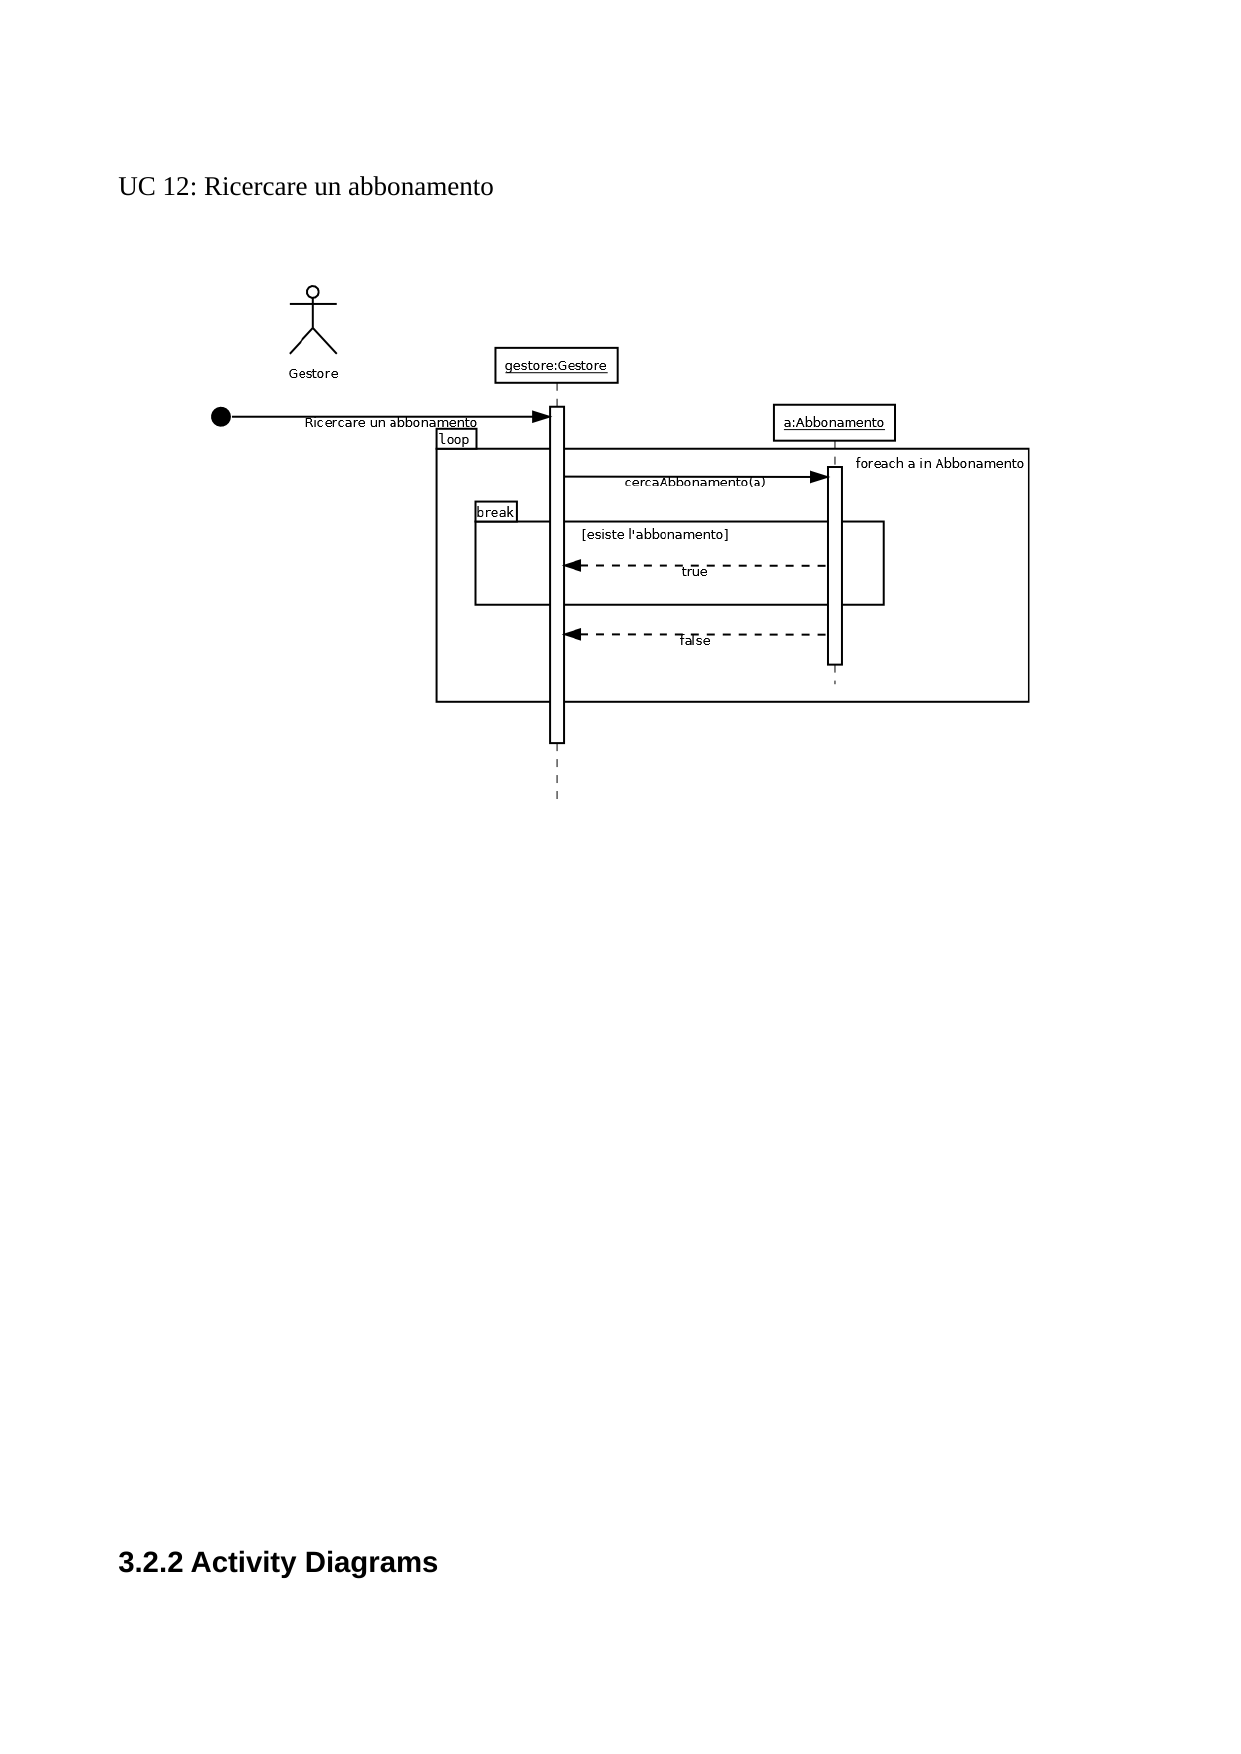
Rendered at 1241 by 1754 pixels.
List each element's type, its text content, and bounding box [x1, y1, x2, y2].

text UC 12: Ricercare un abbonamento [118, 170, 1122, 201]
picture [210, 273, 1030, 804]
subtitle 3.2.2 Activity Diagrams [118, 1545, 1122, 1579]
